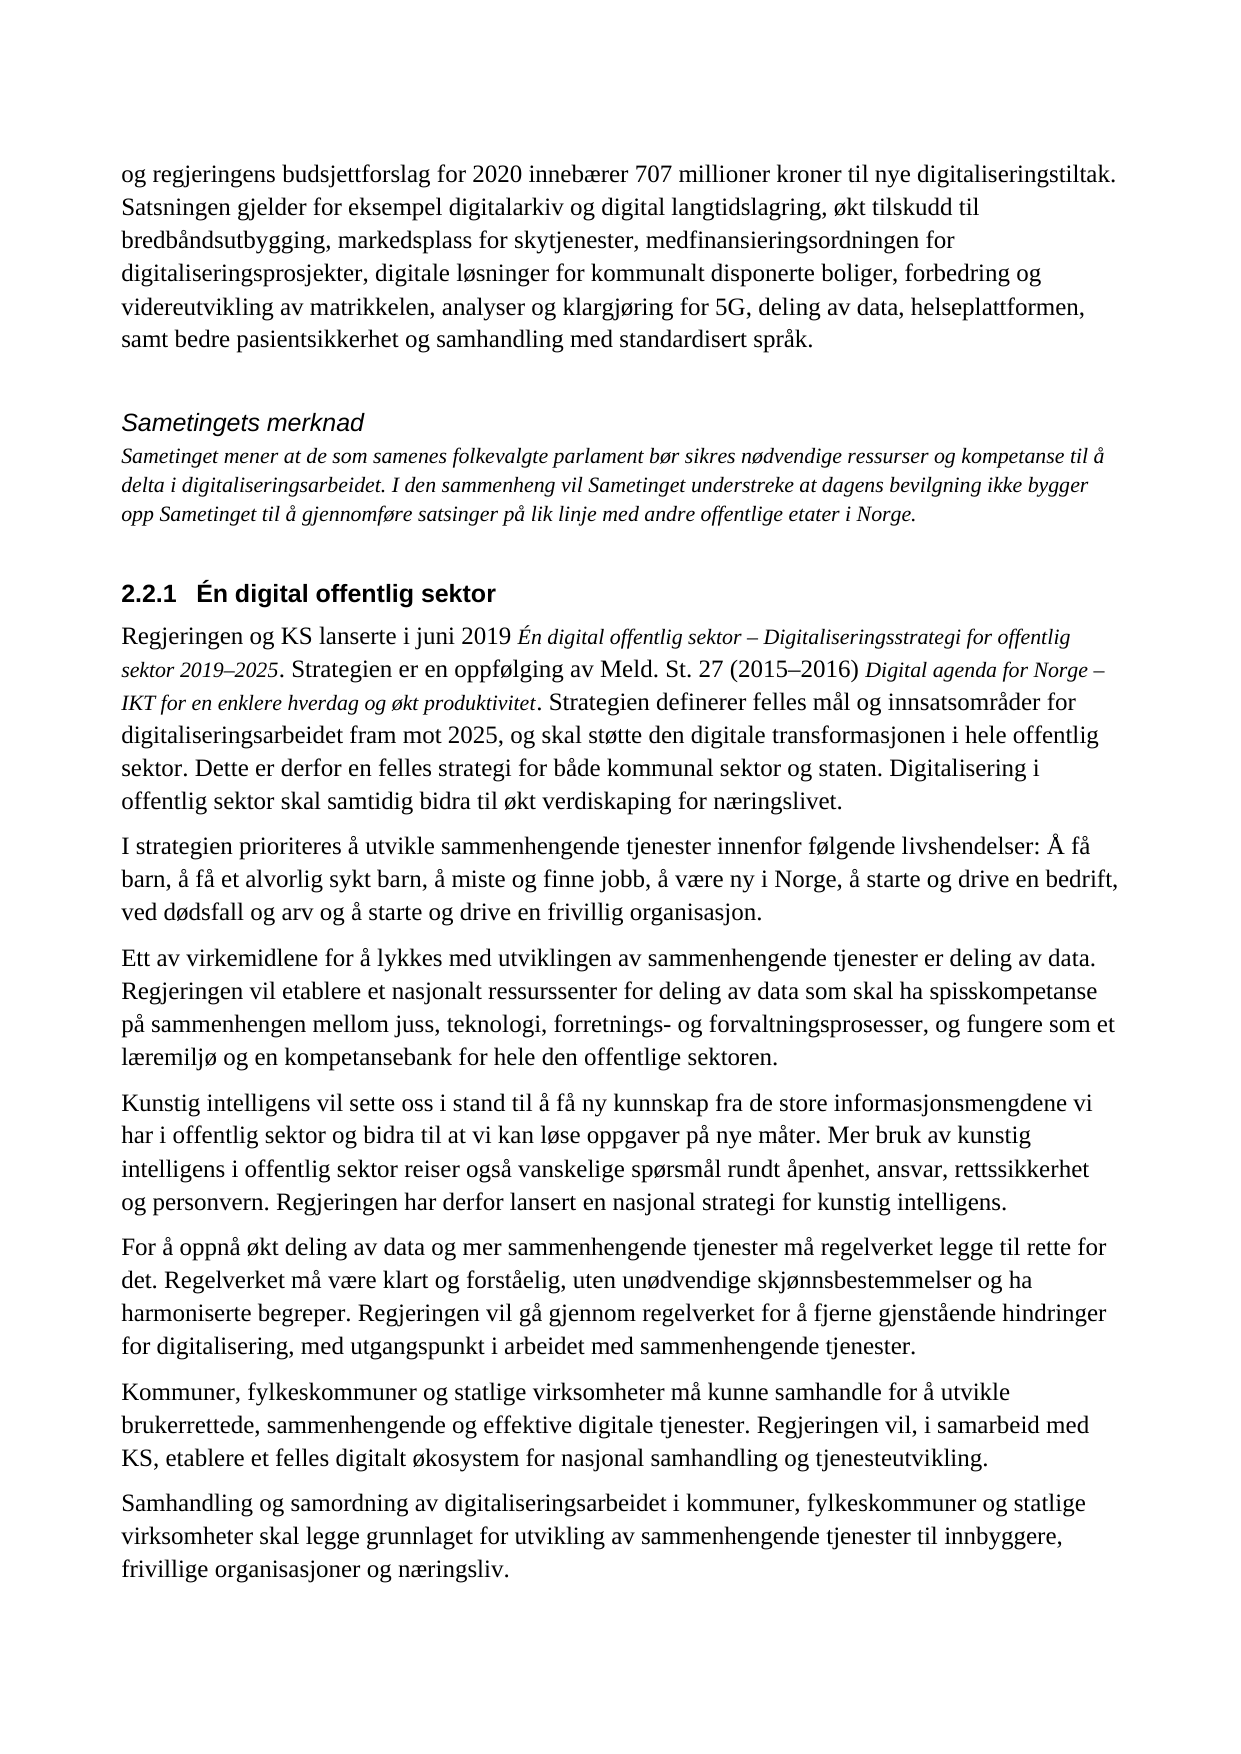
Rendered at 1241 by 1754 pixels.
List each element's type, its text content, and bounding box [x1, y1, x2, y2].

text Sametingets merknad [121, 408, 1119, 436]
text Kunstig intelligens vil sette oss i stand til å få ny kunnskap fra de store informasjonsmengdene vi har i offentlig sektor og bidra til at vi kan løse oppgaver på nye måter. Mer bruk av kunstig intelligens i offentlig sektor reiser også vanskelige spørsmål rundt åpenhet, ansvar, rettssikkerhet og personvern. Regjeringen har derfor lansert en nasjonal strategi for kunstig intelligens. [121, 1088, 1119, 1215]
text For å oppnå økt deling av data og mer sammenhengende tjenester må regelverket legge til rette for det. Regelverket må være klart og forståelig, uten unødvendige skjønnsbestemmelser og ha harmoniserte begreper. Regjeringen vil gå gjennom regelverket for å fjerne gjenstående hindringer for digitalisering, med utgangspunkt i arbeidet med sammenhengende tjenester. [121, 1232, 1119, 1360]
text Samhandling og samordning av digitaliseringsarbeidet i kommuner, fylkeskommuner og statlige virksomheter skal legge grunnlaget for utvikling av sammenhengende tjenester til innbyggere, frivillige organisasjoner og næringsliv. [121, 1488, 1119, 1583]
text Sametinget mener at de som samenes folkevalgte parlament bør sikres nødvendige ressurser og kompetanse til å delta i digitaliseringsarbeidet. I den sammenheng vil Sametinget understreke at dagens bevilgning ikke bygger opp Sametinget til å gjennomføre satsinger på lik linje med andre offentlige etater i Norge. [121, 443, 1119, 526]
text og regjeringens budsjettforslag for 2020 innebærer 707 millioner kroner til nye digitaliseringstiltak. Satsningen gjelder for eksempel digitalarkiv og digital langtidslagring, økt tilskudd til bredbåndsutbygging, markedsplass for skytjenester, medfinansieringsordningen for digitaliseringsprosjekter, digitale løsninger for kommunalt disponerte boliger, forbedring og videreutvikling av matrikkelen, analyser og klargjøring for 5G, deling av data, helseplattformen, samt bedre pasientsikkerhet og samhandling med standardisert språk. [121, 159, 1119, 353]
text Kommuner, fylkeskommuner og statlige virksomheter må kunne samhandle for å utvikle brukerrettede, sammenhengende og effektive digitale tjenester. Regjeringen vil, i samarbeid med KS, etablere et felles digitalt økosystem for nasjonal samhandling og tjenesteutvikling. [121, 1377, 1119, 1472]
text Regjeringen og KS lanserte i juni 2019 Én digital offentlig sektor – Digitaliseringsstrategi for offentlig sektor 2019–2025. Strategien er en oppfølging av Meld. St. 27 (2015–2016) Digital agenda for Norge – IKT for en enklere hverdag og økt produktivitet. Strategien definerer felles mål og innsatsområder for digitaliseringsarbeidet fram mot 2025, og skal støtte den digitale transformasjonen i hele offentlig sektor. Dette er derfor en felles strategi for både kommunal sektor og staten. Digitalisering i offentlig sektor skal samtidig bidra til økt verdiskaping for næringslivet. [121, 621, 1119, 815]
subtitle Én digital offentlig sektor [121, 579, 1119, 608]
text I strategien prioriteres å utvikle sammenhengende tjenester innenfor følgende livshendelser: Å få barn, å få et alvorlig sykt barn, å miste og finne jobb, å være ny i Norge, å starte og drive en bedrift, ved dødsfall og arv og å starte og drive en frivillig organisasjon. [121, 831, 1119, 926]
text Ett av virkemidlene for å lykkes med utviklingen av sammenhengende tjenester er deling av data. Regjeringen vil etablere et nasjonalt ressurssenter for deling av data som skal ha spisskompetanse på sammenhengen mellom juss, teknologi, forretnings- og forvaltningsprosesser, og fungere som et læremiljø og en kompetansebank for hele den offentlige sektoren. [121, 943, 1119, 1071]
